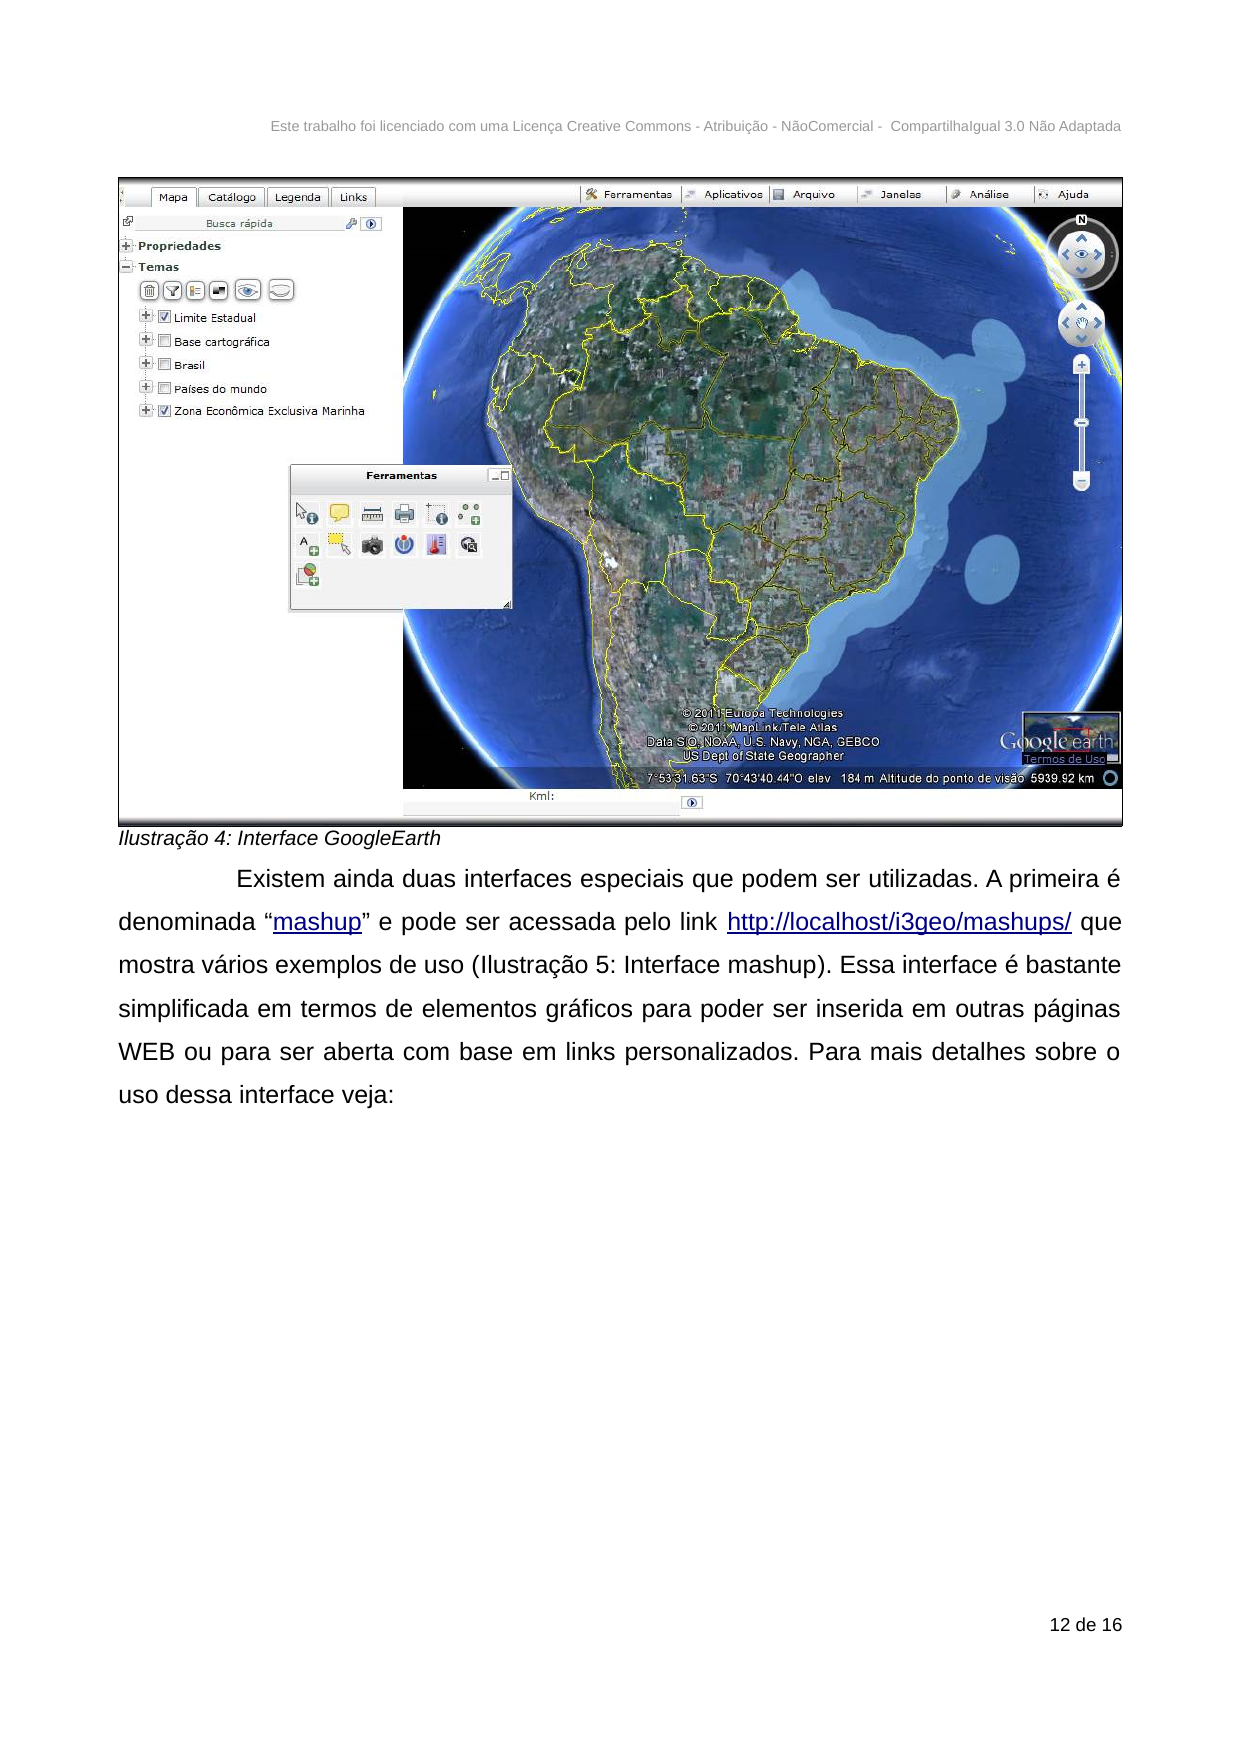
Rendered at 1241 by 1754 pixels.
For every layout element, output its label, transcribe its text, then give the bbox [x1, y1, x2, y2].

picture [119, 178, 1122, 826]
text Ilustração 4: Interface GoogleEarth [118, 827, 1122, 850]
text [118, 164, 1122, 177]
text Existem ainda duas interfaces especiais que podem ser utilizadas. A primeira é denominada “mashup” e pode ser acessada pelo link http://localhost/i3geo/mashups/ que mostra vários exemplos de uso (Ilustração 5: Interface mashup). Essa interface é bastante simplificada em termos de elementos gráficos para poder ser inserida em outras páginas WEB ou para ser aberta com base em links personalizados. Para mais detalhes sobre o uso dessa interface veja: [118, 850, 1122, 1108]
